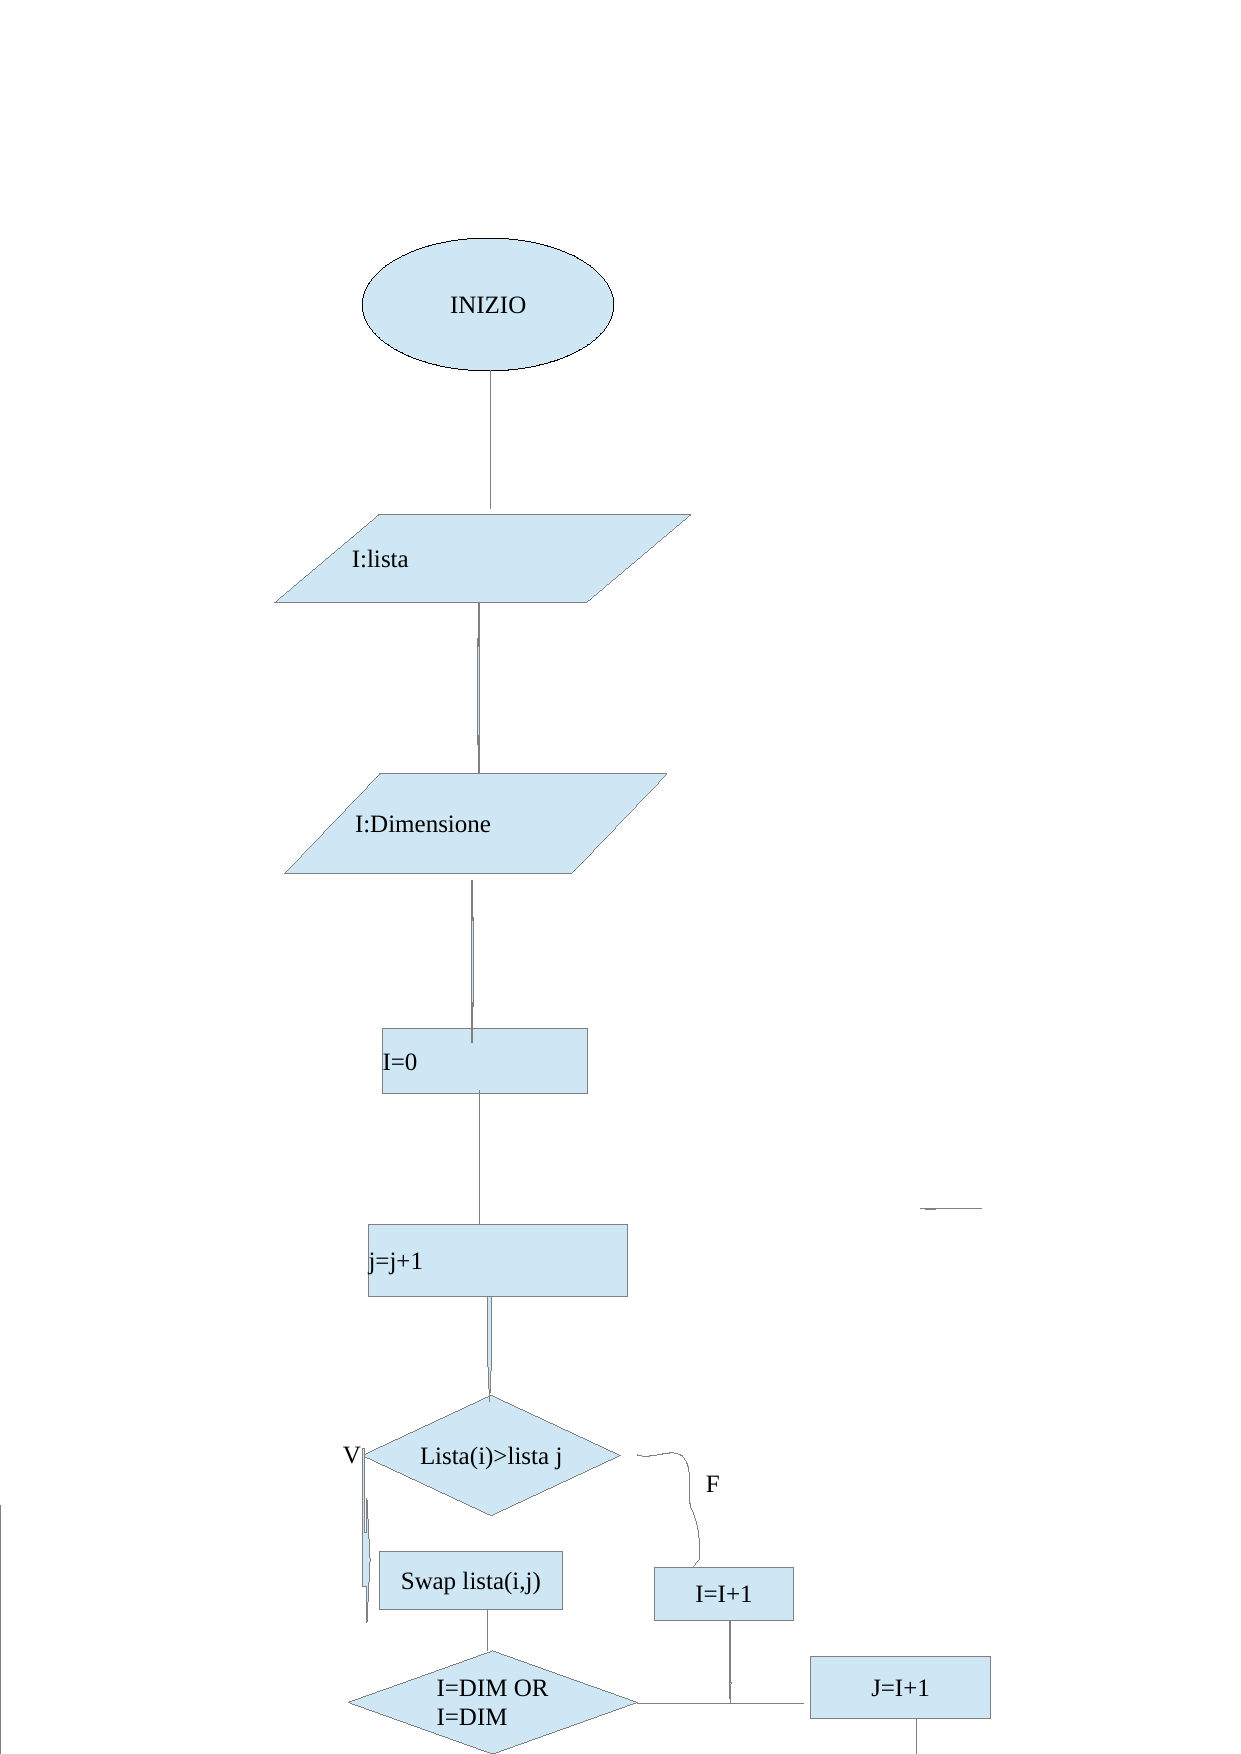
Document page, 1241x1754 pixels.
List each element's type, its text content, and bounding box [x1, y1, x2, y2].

text INIINI [118, 262, 389, 291]
text [592, 1441, 1122, 1469]
text FINEII [368, 1584, 487, 1613]
text FINEII [118, 1584, 366, 1613]
text FINEII [488, 1584, 654, 1613]
text [118, 1469, 362, 1498]
text V [118, 1441, 390, 1469]
text F [531, 1469, 1122, 1498]
text FINEII [794, 1584, 1122, 1613]
text [365, 1469, 451, 1498]
text INIINI [587, 262, 1122, 291]
